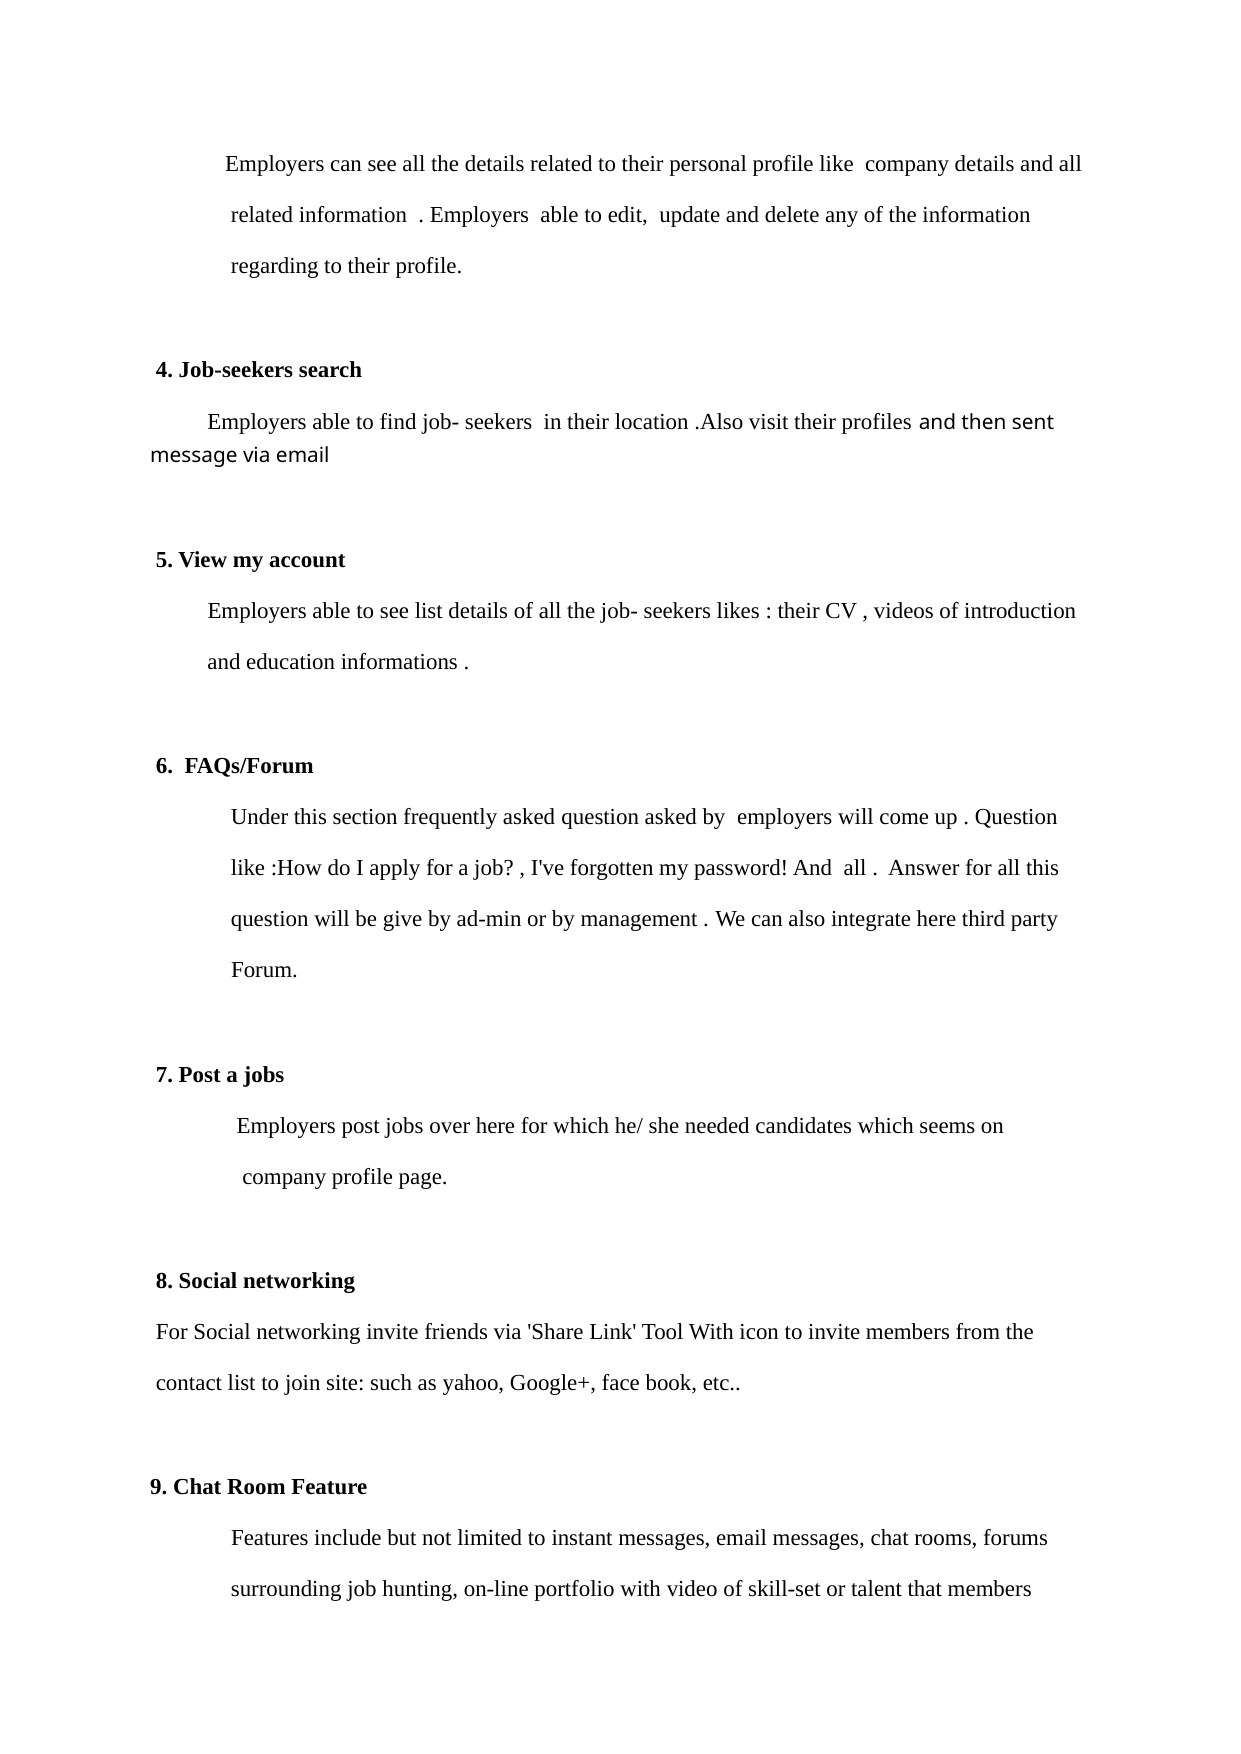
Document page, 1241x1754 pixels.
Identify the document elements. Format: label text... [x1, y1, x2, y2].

list 5. View my account [150, 546, 1090, 573]
list 4. Job-seekers search [150, 356, 1090, 382]
list For Social networking invite friends via 'Share Link' Tool With icon to invite members from the [150, 1318, 1090, 1344]
list company profile page. [225, 1163, 1090, 1189]
list Employers can see all the details related to their personal profile like company details and all [225, 150, 1090, 176]
list and education informations . [150, 648, 1090, 675]
list 9. Chat Room Feature [150, 1473, 1090, 1499]
list surrounding job hunting, on-line portfolio with video of skill-set or talent that members [225, 1575, 1090, 1601]
list Employers post jobs over here for which he/ she needed candidates which seems on [225, 1112, 1090, 1138]
list 7. Post a jobs [150, 1061, 1090, 1087]
list regarding to their profile. [225, 252, 1090, 278]
list related information . Employers able to edit, update and delete any of the information [225, 201, 1090, 227]
list like :How do I apply for a job? , I've forgotten my password! And all . Answer for all this [225, 854, 1090, 881]
list Employers able to find job- seekers in their location .Also visit their profiles and then sent message via email [150, 407, 1090, 468]
list 6. FAQs/Forum [150, 752, 1090, 779]
list Forum. [225, 957, 1090, 983]
list Features include but not limited to instant messages, email messages, chat rooms, forums [225, 1524, 1090, 1550]
list 8. Social networking [150, 1267, 1090, 1293]
list contact list to join site: such as yahoo, Google+, face book, etc.. [150, 1369, 1090, 1395]
list Employers able to see list details of all the job- seekers likes : their CV , videos of introduction [150, 597, 1090, 624]
list Under this section frequently asked question asked by employers will come up . Question [225, 803, 1090, 830]
list question will be give by ad-min or by management . We can also integrate here third party [225, 906, 1090, 932]
